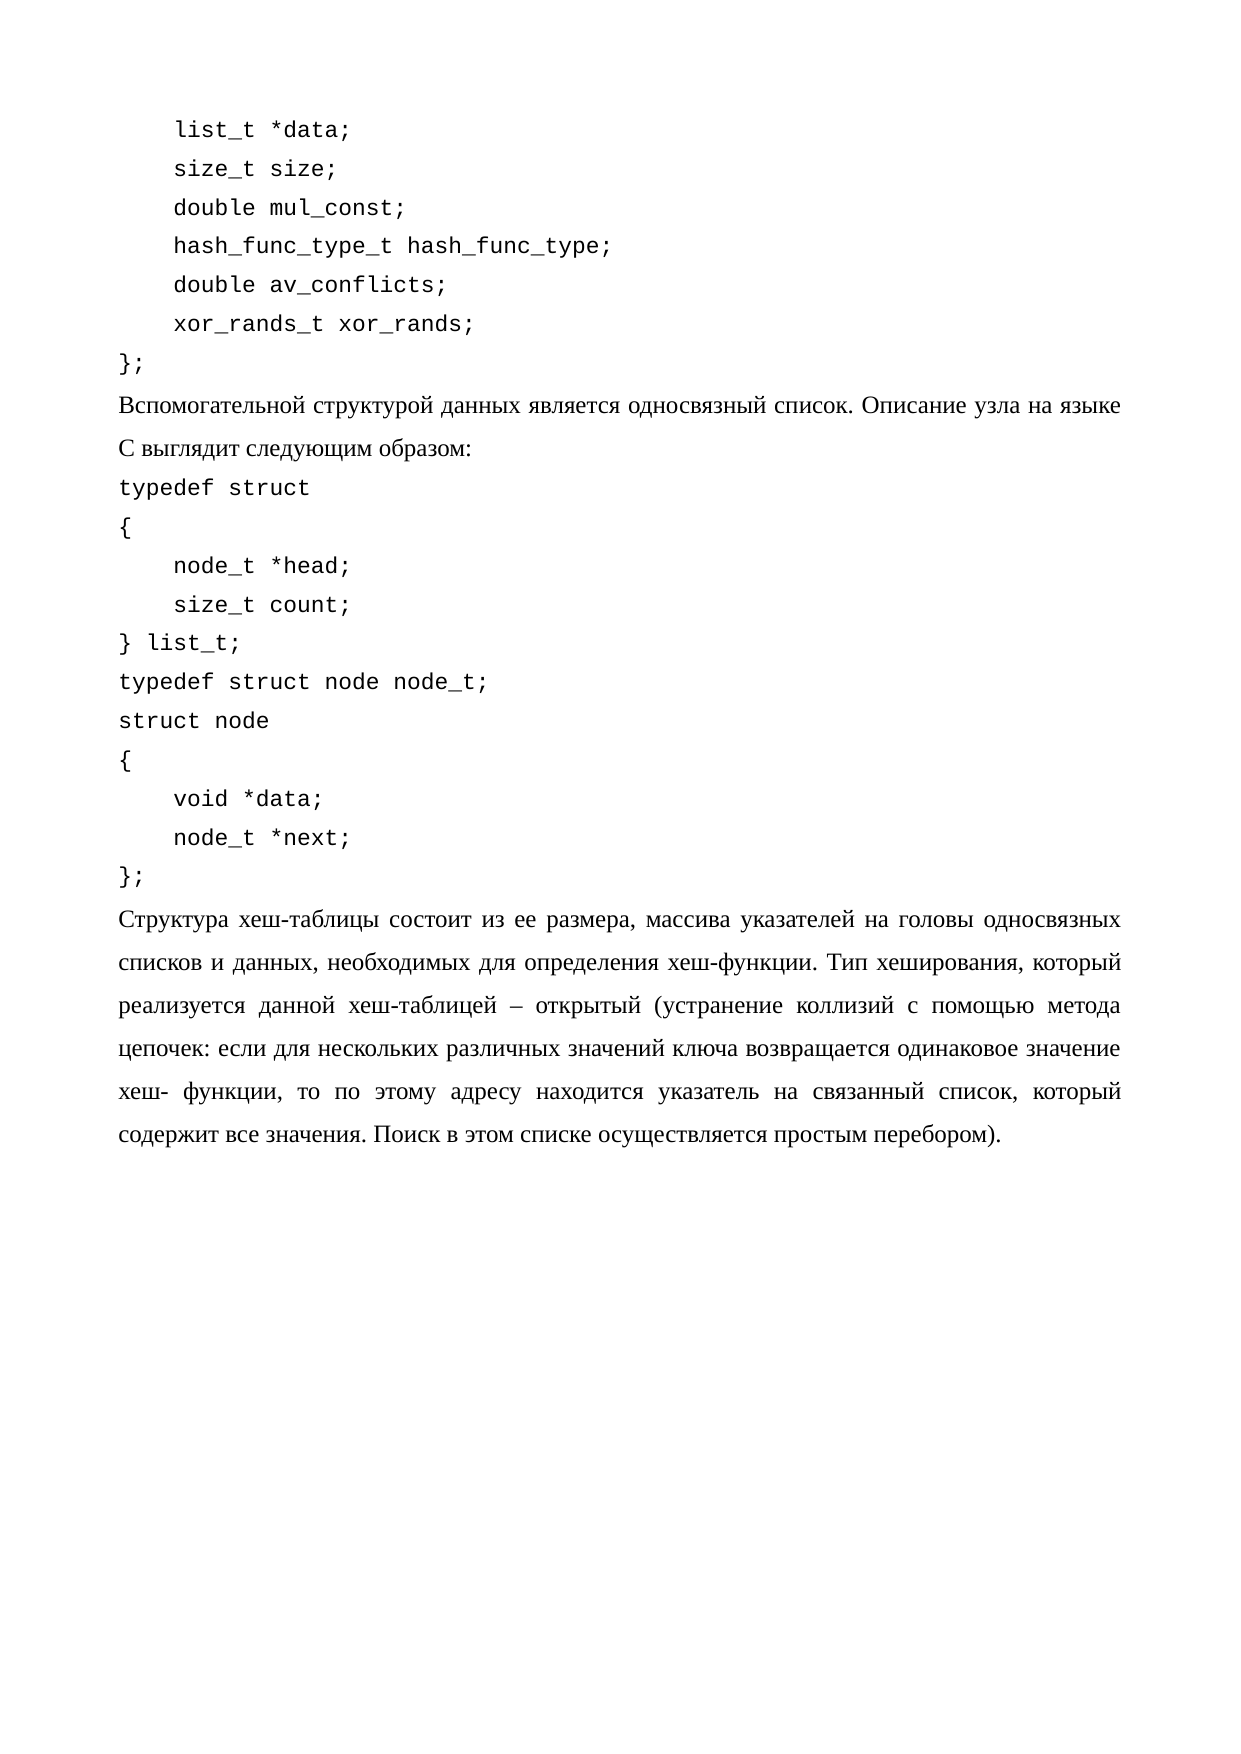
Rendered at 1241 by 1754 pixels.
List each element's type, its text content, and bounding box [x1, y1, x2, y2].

text node_t *head; [118, 554, 1122, 580]
text typedef struct node node_t; [118, 671, 1122, 697]
text double av_conflicts; [118, 273, 1122, 299]
text }; [118, 865, 1122, 891]
text size_t size; [118, 157, 1122, 183]
text list_t *data; [118, 118, 1122, 144]
text typedef struct [118, 476, 1122, 502]
text void *data; [118, 787, 1122, 813]
text double mul_const; [118, 196, 1122, 222]
text hash_func_type_t hash_func_type; [118, 235, 1122, 261]
text node_t *next; [118, 826, 1122, 852]
text Структура хеш-таблицы состоит из ее размера, массива указателей на головы односвязных списков и данных, необходимых для определения хеш-функции. Тип хеширования, который реализуется данной хеш-таблицей – открытый (устранение коллизий с помощью метода цепочек: если для нескольких различных значений ключа возвращается одинаковое значение хеш- функции, то по этому адресу находится указатель на связанный список, который содержит все значения. Поиск в этом списке осуществляется простым перебором). [118, 904, 1122, 1148]
text { [118, 748, 1122, 774]
text xor_rands_t xor_rands; [118, 312, 1122, 338]
text struct node [118, 709, 1122, 735]
text { [118, 515, 1122, 541]
text Вспомогательной структурой данных является односвязный список. Описание узла на языке C выглядит следующим образом: [118, 390, 1122, 462]
text } list_t; [118, 632, 1122, 658]
text size_t count; [118, 593, 1122, 619]
text }; [118, 351, 1122, 377]
